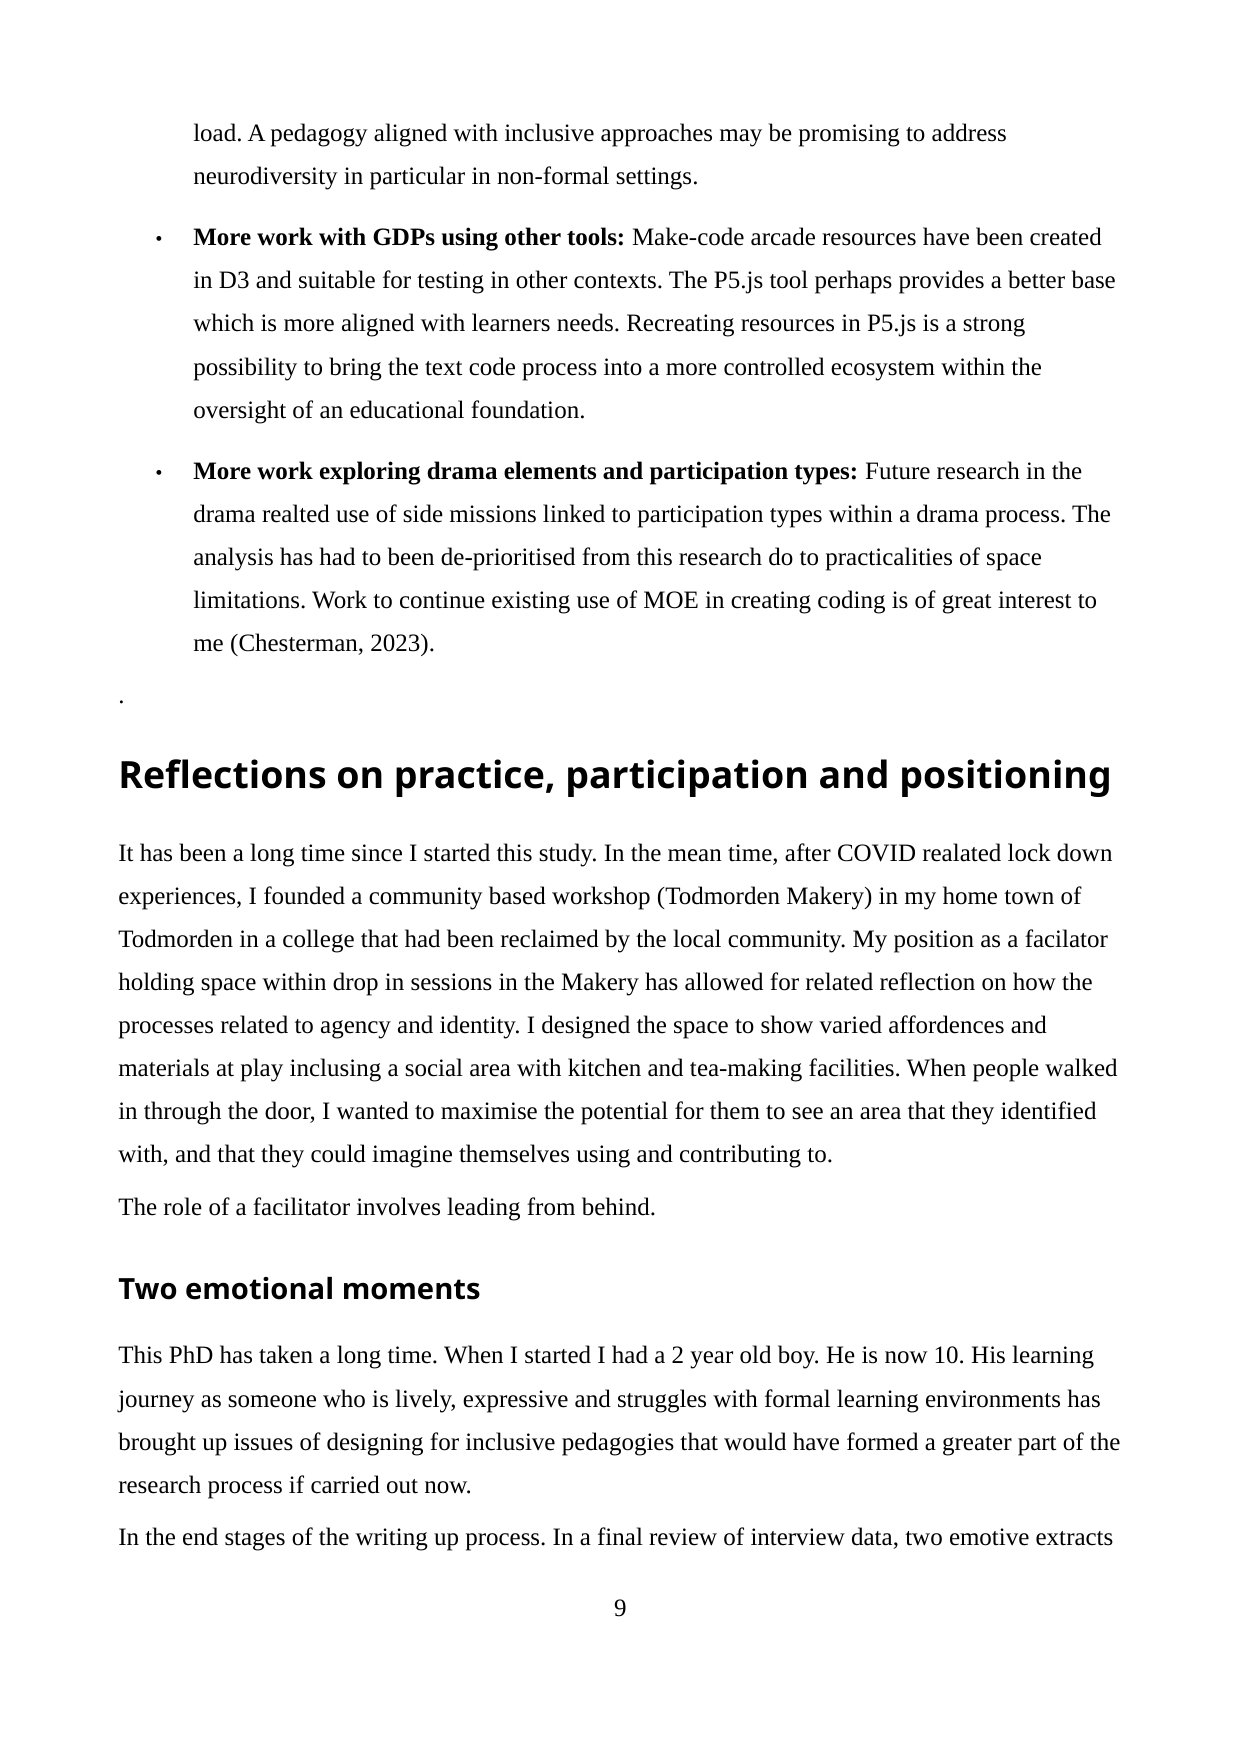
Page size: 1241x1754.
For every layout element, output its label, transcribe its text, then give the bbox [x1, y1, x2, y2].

subtitle Two emotional moments [118, 1269, 1122, 1308]
list More work exploring drama elements and participation types: Future research in the drama realted use of side missions linked to participation types within a drama process. The analysis has had to been de-prioritised from this research do to practicalities of space limitations. Work to continue existing use of MOE in creating coding is of great interest to me (Chesterman, 2023). [156, 456, 1122, 657]
text In the end stages of the writing up process. In a final review of interview data, two emotive extracts [118, 1522, 1122, 1551]
subtitle Reflections on practice, participation and positioning [118, 748, 1122, 799]
text . [118, 680, 1122, 709]
text The role of a facilitator involves leading from behind. [118, 1192, 1122, 1220]
list load. A pedagogy aligned with inclusive approaches may be promising to address neurodiversity in particular in non-formal settings. [156, 118, 1122, 190]
text It has been a long time since I started this study. In the mean time, after COVID realated lock down experiences, I founded a community based workshop (Todmorden Makery) in my home town of Todmorden in a college that had been reclaimed by the local community. My position as a facilator holding space within drop in sessions in the Makery has allowed for related reflection on how the processes related to agency and identity. I designed the space to show varied affordences and materials at play inclusing a social area with kitchen and tea-making facilities. When people walked in through the door, I wanted to maximise the potential for them to see an area that they identified with, and that they could imagine themselves using and contributing to. [118, 838, 1122, 1168]
text This PhD has taken a long time. When I started I had a 2 year old boy. He is now 10. His learning journey as someone who is lively, expressive and struggles with formal learning environments has brought up issues of designing for inclusive pedagogies that would have formed a greater part of the research process if carried out now. [118, 1341, 1122, 1499]
list More work with GDPs using other tools: Make-code arcade resources have been created in D3 and suitable for testing in other contexts. The P5.js tool perhaps provides a better base which is more aligned with learners needs. Recreating resources in P5.js is a strong possibility to bring the text code process into a more controlled ecosystem within the oversight of an educational foundation. [156, 222, 1122, 423]
